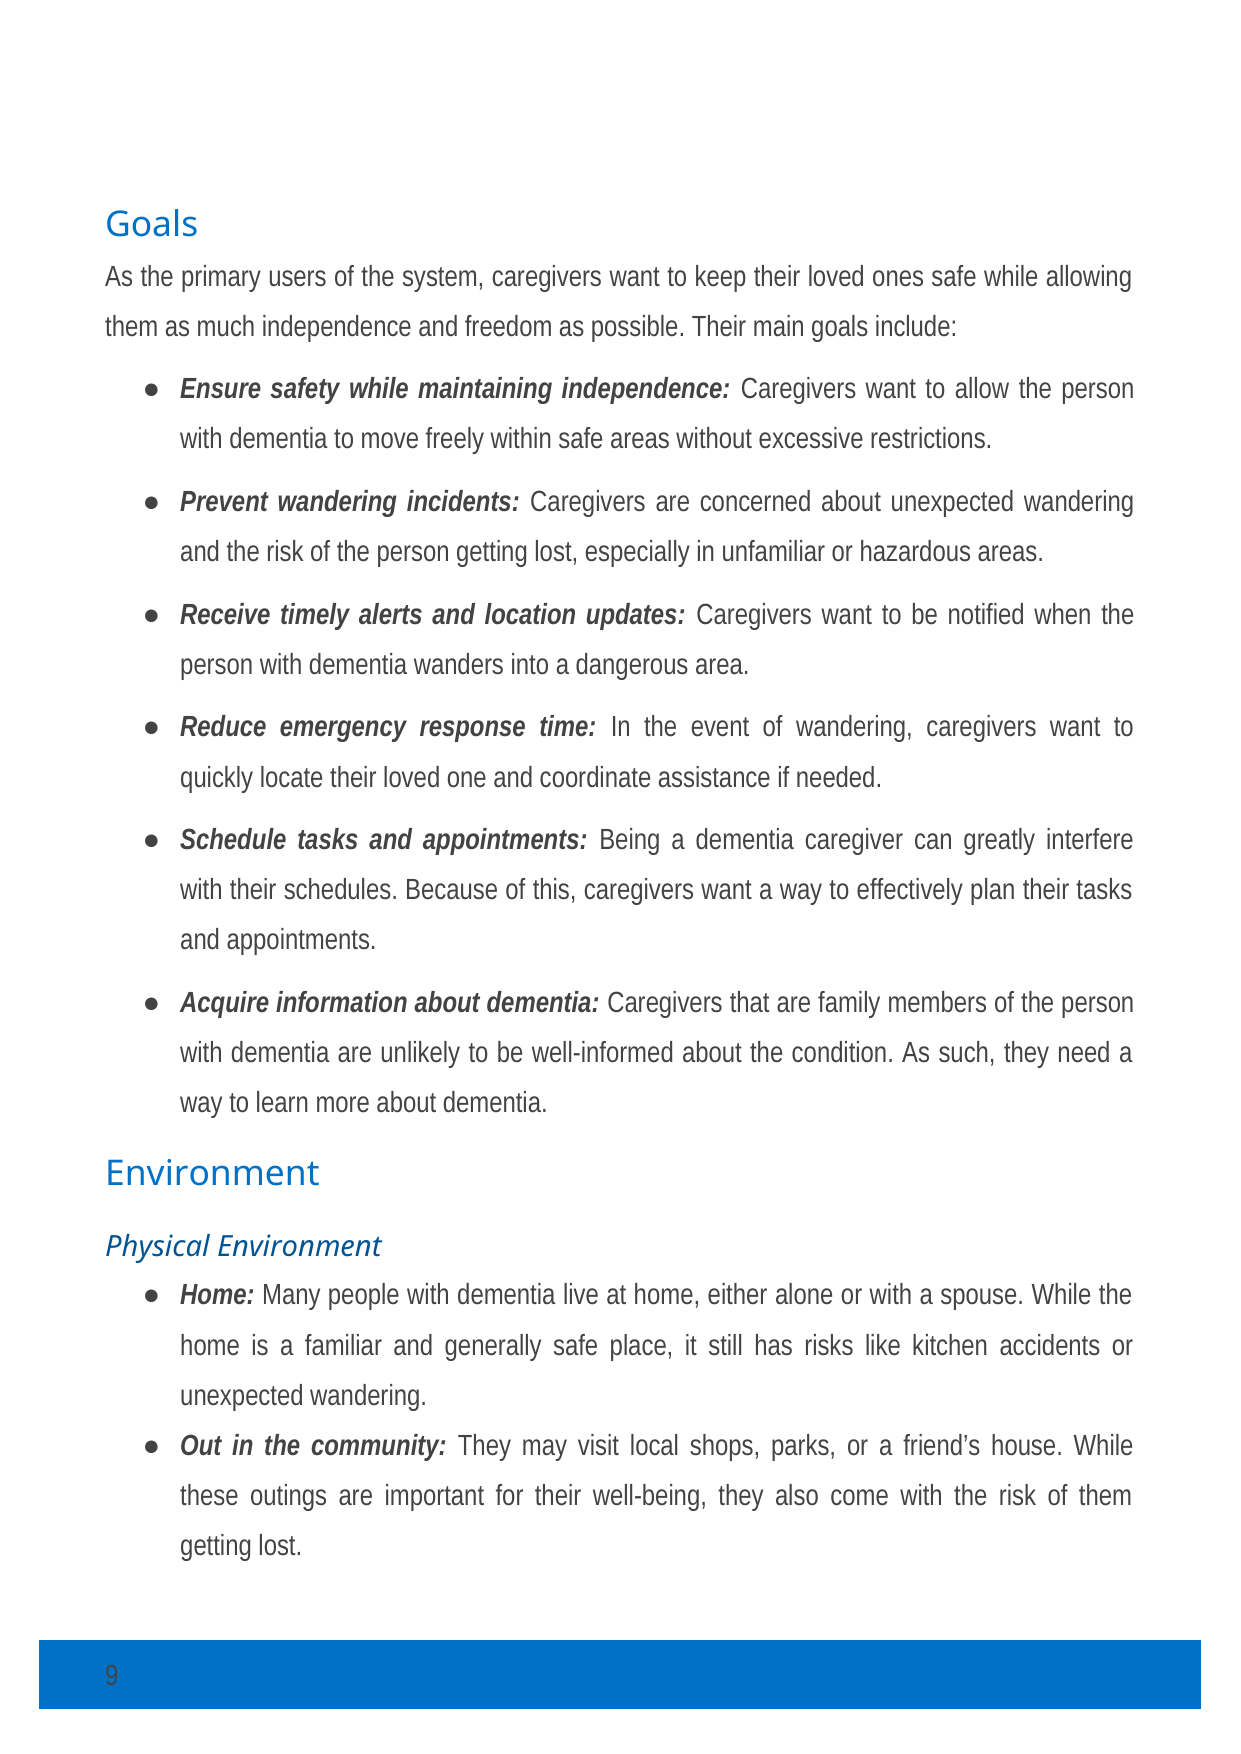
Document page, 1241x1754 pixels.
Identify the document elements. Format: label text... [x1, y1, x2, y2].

list Schedule tasks and appointments: Being a dementia caregiver can greatly interfere with their schedules. Because of this, caregivers want a way to effectively plan their tasks and appointments. [142, 822, 1135, 956]
list Out in the community: They may visit local shops, parks, or a friend’s house. While these outings are important for their well-being, they also come with the risk of them getting lost. [142, 1428, 1135, 1561]
list Prevent wandering incidents: Caregivers are concerned about unexpected wandering and the risk of the person getting lost, especially in unfamiliar or hazardous areas. [142, 484, 1135, 568]
list Acquire information about dementia: Caregivers that are family members of the person with dementia are unlikely to be well-informed about the condition. As such, they need a way to learn more about dementia. [142, 985, 1135, 1119]
subtitle Physical Environment [105, 1225, 1135, 1265]
list Home: Many people with dementia live at home, either alone or with a spouse. While the home is a familiar and generally safe place, it still has risks like kitchen accidents or unexpected wandering. [142, 1277, 1135, 1411]
subtitle Goals [105, 198, 1135, 246]
list Reduce emergency response time: In the event of wandering, caregivers want to quickly locate their loved one and coordinate assistance if needed. [142, 709, 1135, 793]
list Ensure safety while maintaining independence: Caregivers want to allow the person with dementia to move freely within safe areas without excessive restrictions. [142, 371, 1135, 455]
text As the primary users of the system, caregivers want to keep their loved ones safe while allowing them as much independence and freedom as possible. Their main goals include: [105, 259, 1135, 342]
list Receive timely alerts and location updates: Caregivers want to be notified when the person with dementia wanders into a dangerous area. [142, 597, 1135, 680]
subtitle Environment [105, 1148, 1135, 1196]
